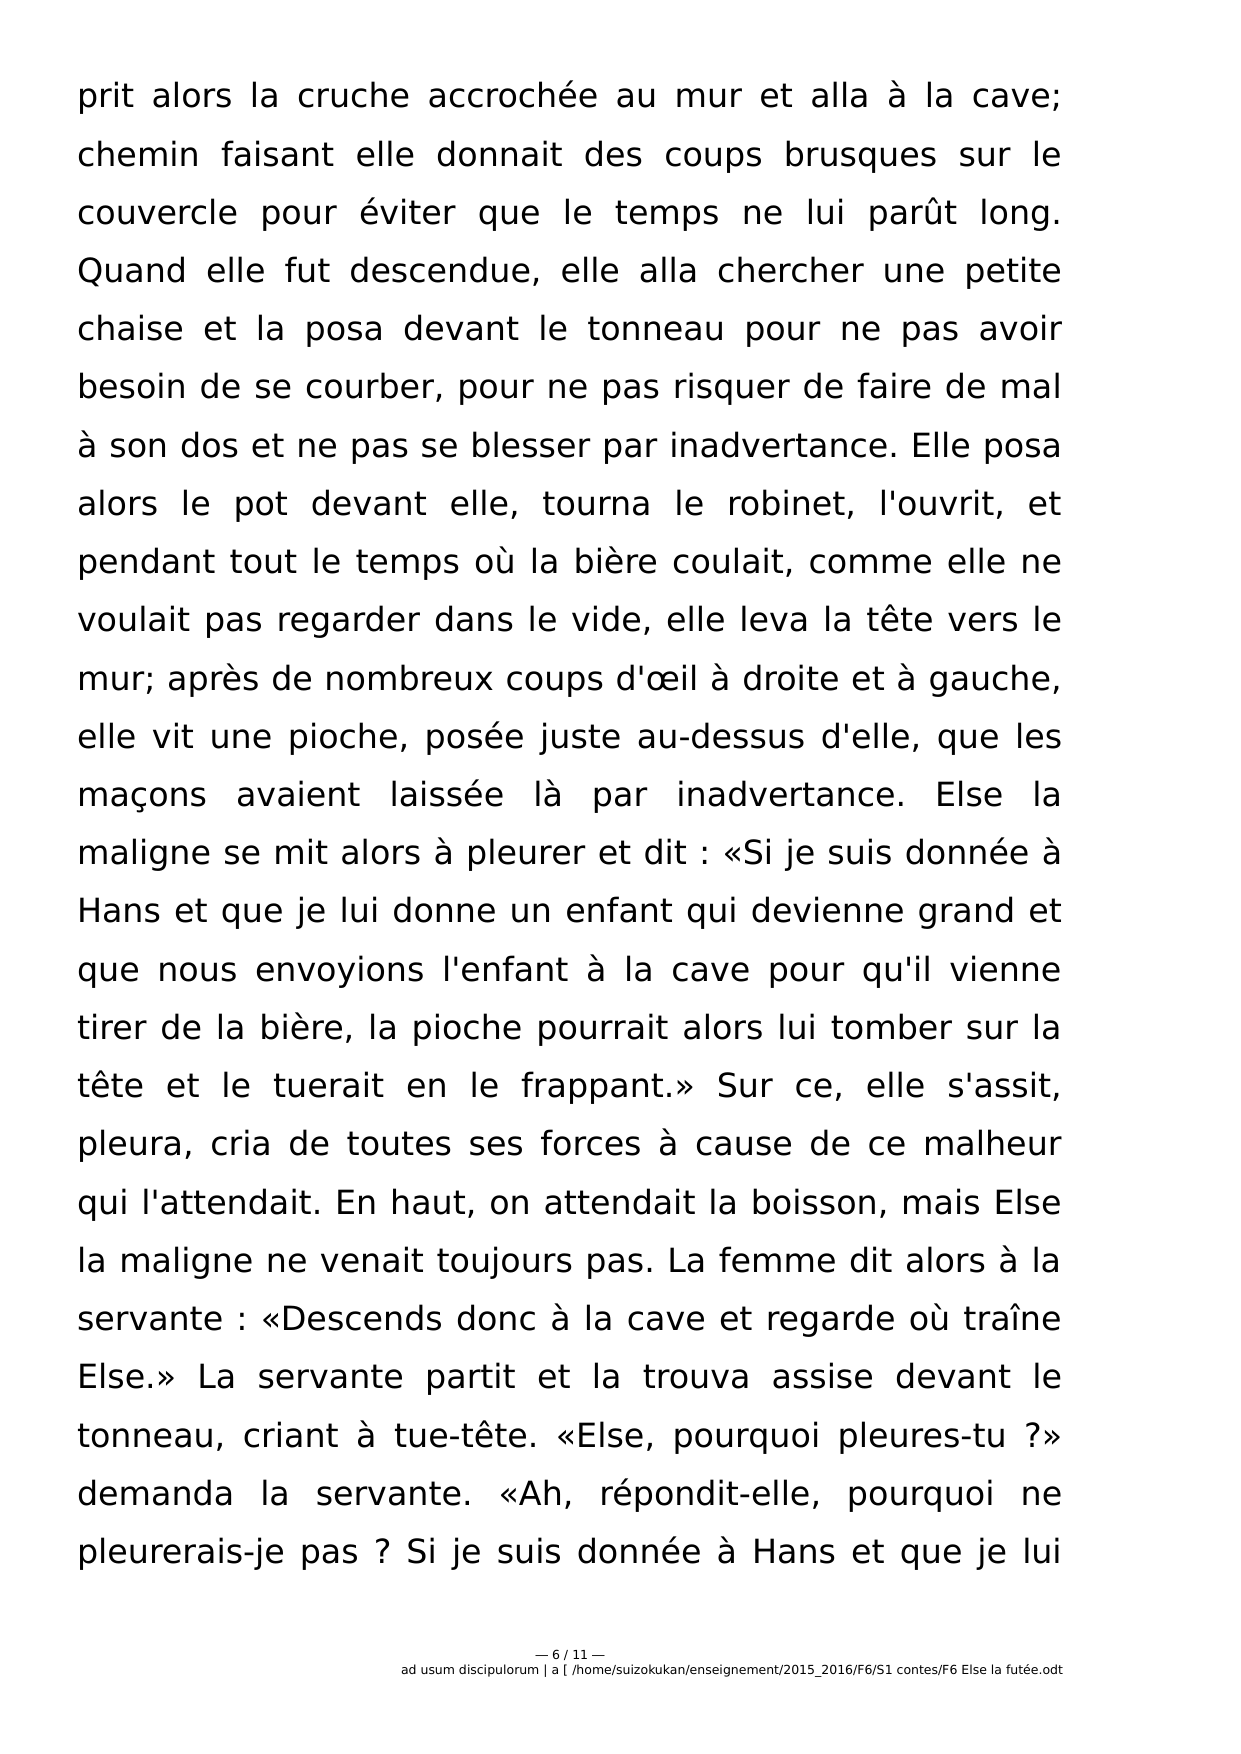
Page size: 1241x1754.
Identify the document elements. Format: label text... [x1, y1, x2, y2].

text prit alors la cruche accrochée au mur et alla à la cave; chemin faisant elle donnait des coups brusques sur le couvercle pour éviter que le temps ne lui parût long. Quand elle fut descendue, elle alla chercher une petite chaise et la posa devant le tonneau pour ne pas avoir besoin de se courber, pour ne pas risquer de faire de mal à son dos et ne pas se blesser par inadvertance. Elle posa alors le pot devant elle, tourna le robinet, l'ouvrit, et pendant tout le temps où la bière coulait, comme elle ne voulait pas regarder dans le vide, elle leva la tête vers le mur; après de nombreux coups d'œil à droite et à gauche, elle vit une pioche, posée juste au-dessus d'elle, que les maçons avaient laissée là par inadvertance. Else la maligne se mit alors à pleurer et dit : «Si je suis donnée à Hans et que je lui donne un enfant qui devienne grand et que nous envoyions l'enfant à la cave pour qu'il vienne tirer de la bière, la pioche pourrait alors lui tomber sur la tête et le tuerait en le frappant.» Sur ce, elle s'assit, pleura, cria de toutes ses forces à cause de ce malheur qui l'attendait. En haut, on attendait la boisson, mais Else la maligne ne venait toujours pas. La femme dit alors à la servante : «Descends donc à la cave et regarde où traîne Else.» La servante partit et la trouva assise devant le tonneau, criant à tue-tête. «Else, pourquoi pleures-tu ?» demanda la servante. «Ah, répondit-elle, pourquoi ne pleurerais-je pas ? Si je suis donnée à Hans et que je lui [77, 77, 1063, 1571]
